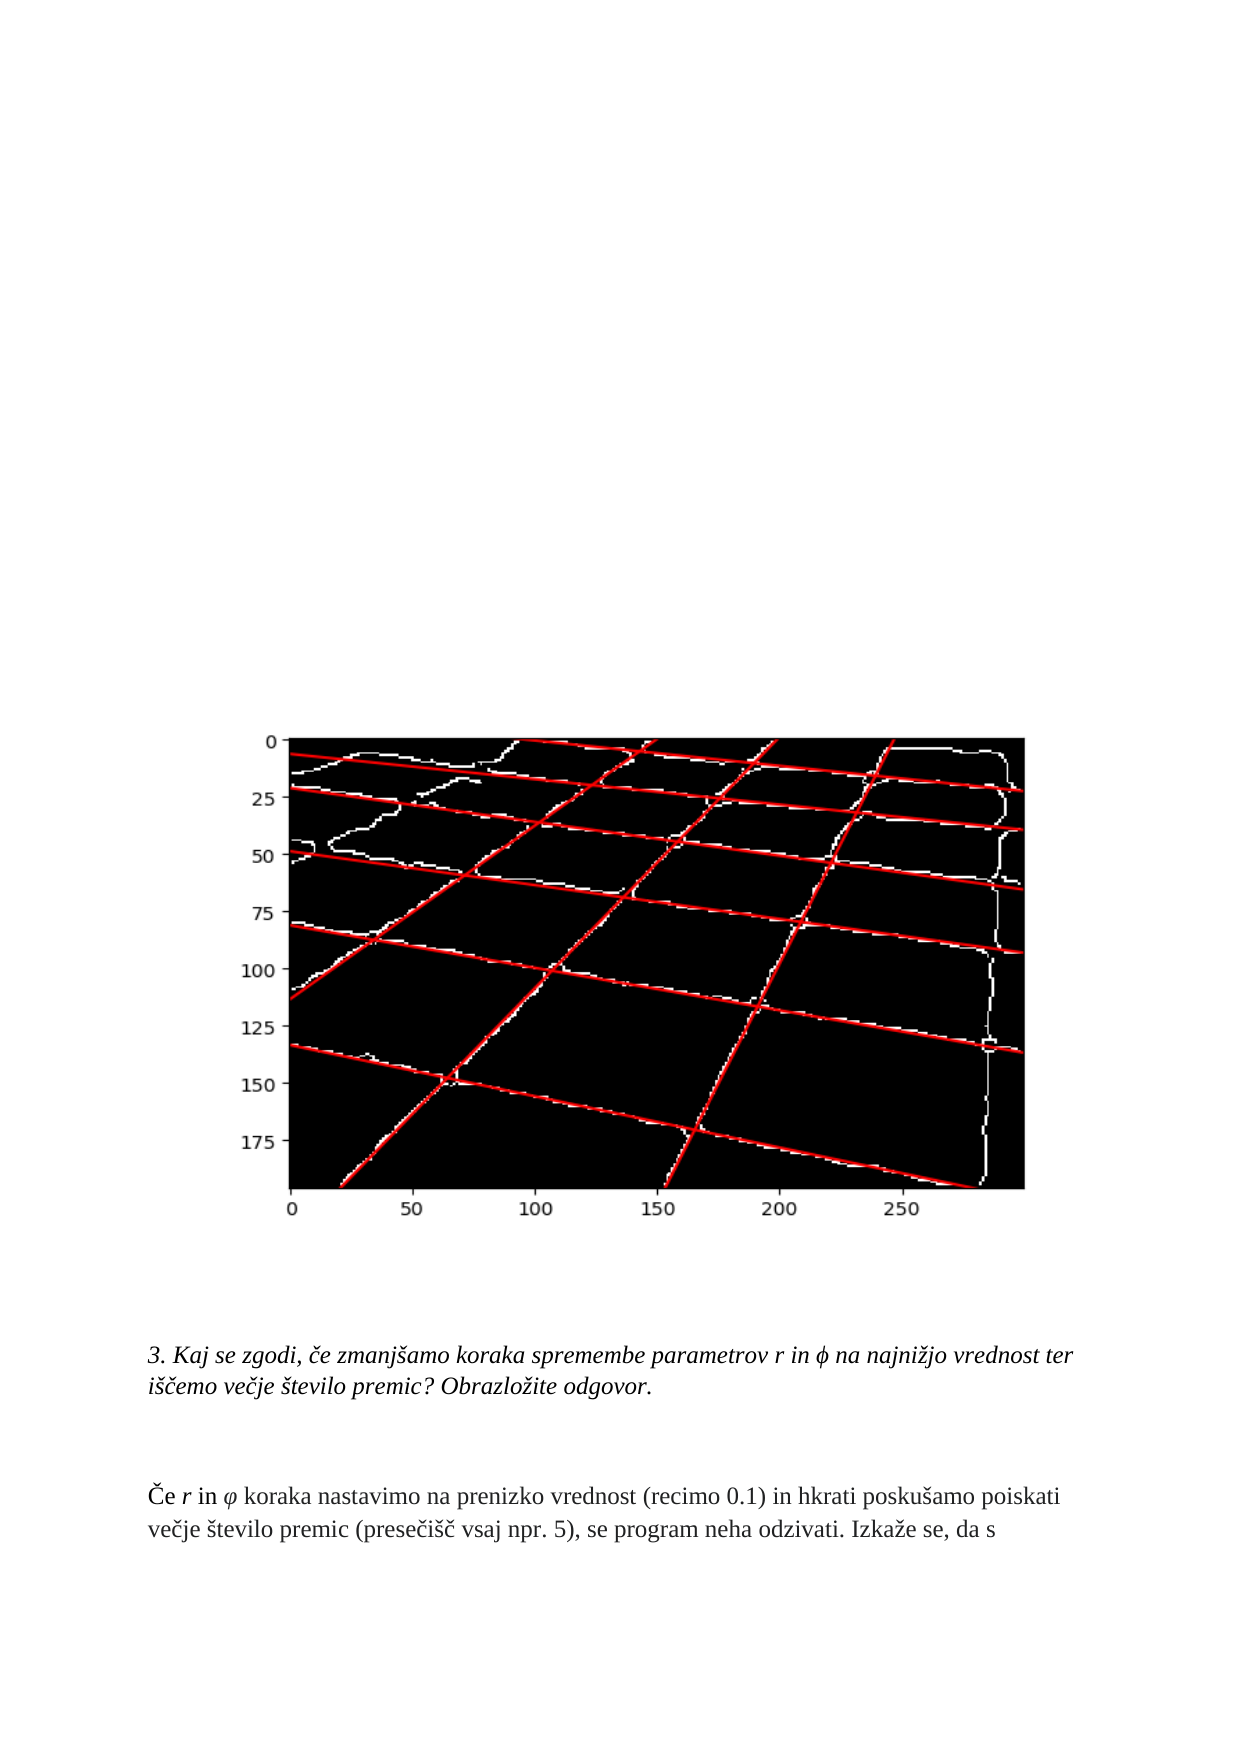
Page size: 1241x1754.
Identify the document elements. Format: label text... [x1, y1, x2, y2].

picture [222, 720, 1047, 1238]
text Če r in φ koraka nastavimo na prenizko vrednost (recimo 0.1) in hkrati poskušamo poiskati večje število premic (presečišč vsaj npr. 5), se program neha odzivati. Izkaže se, da s [148, 1481, 1093, 1543]
text 3. Kaj se zgodi, če zmanjšamo koraka spremembe parametrov r in ϕ na najnižjo vrednost ter iščemo večje število premic? Obrazložite odgovor. [148, 1340, 1093, 1400]
